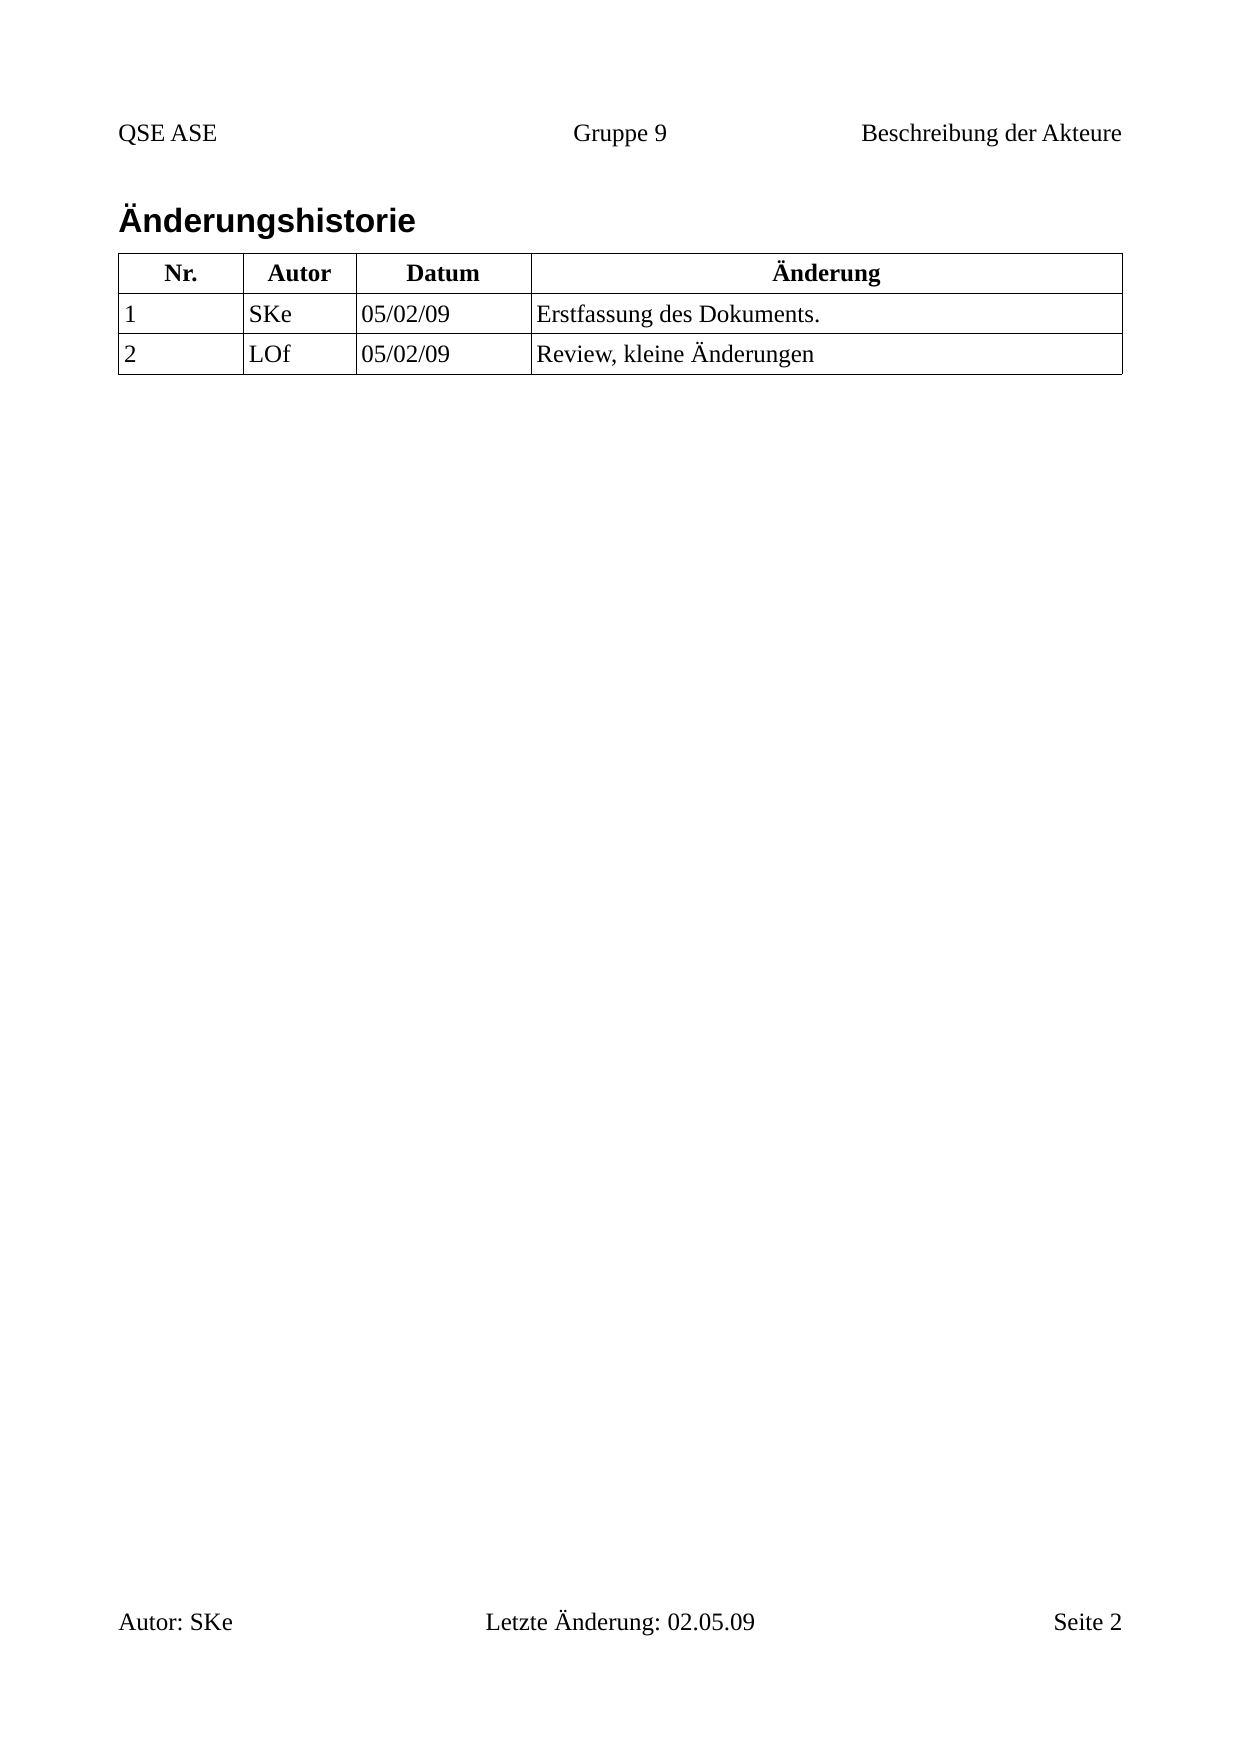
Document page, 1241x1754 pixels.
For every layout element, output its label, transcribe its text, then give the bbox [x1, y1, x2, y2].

table_cell 1 [119, 294, 243, 333]
table_cell Review, kleine Änderungen [532, 334, 1122, 373]
table_header Datum [357, 254, 531, 293]
table_cell Erstfassung des Dokuments. [532, 294, 1122, 333]
table_cell 2 [119, 334, 243, 373]
table_cell LOf [244, 334, 356, 373]
table_header Autor [244, 254, 356, 293]
table_cell 02.05.09 [357, 294, 531, 333]
table_header Änderung [532, 254, 1122, 293]
table_header Nr. [119, 254, 243, 293]
subtitle Änderungshistorie [118, 201, 1122, 240]
table_cell 02.05.09 [357, 334, 531, 373]
table_cell SKe [244, 294, 356, 333]
